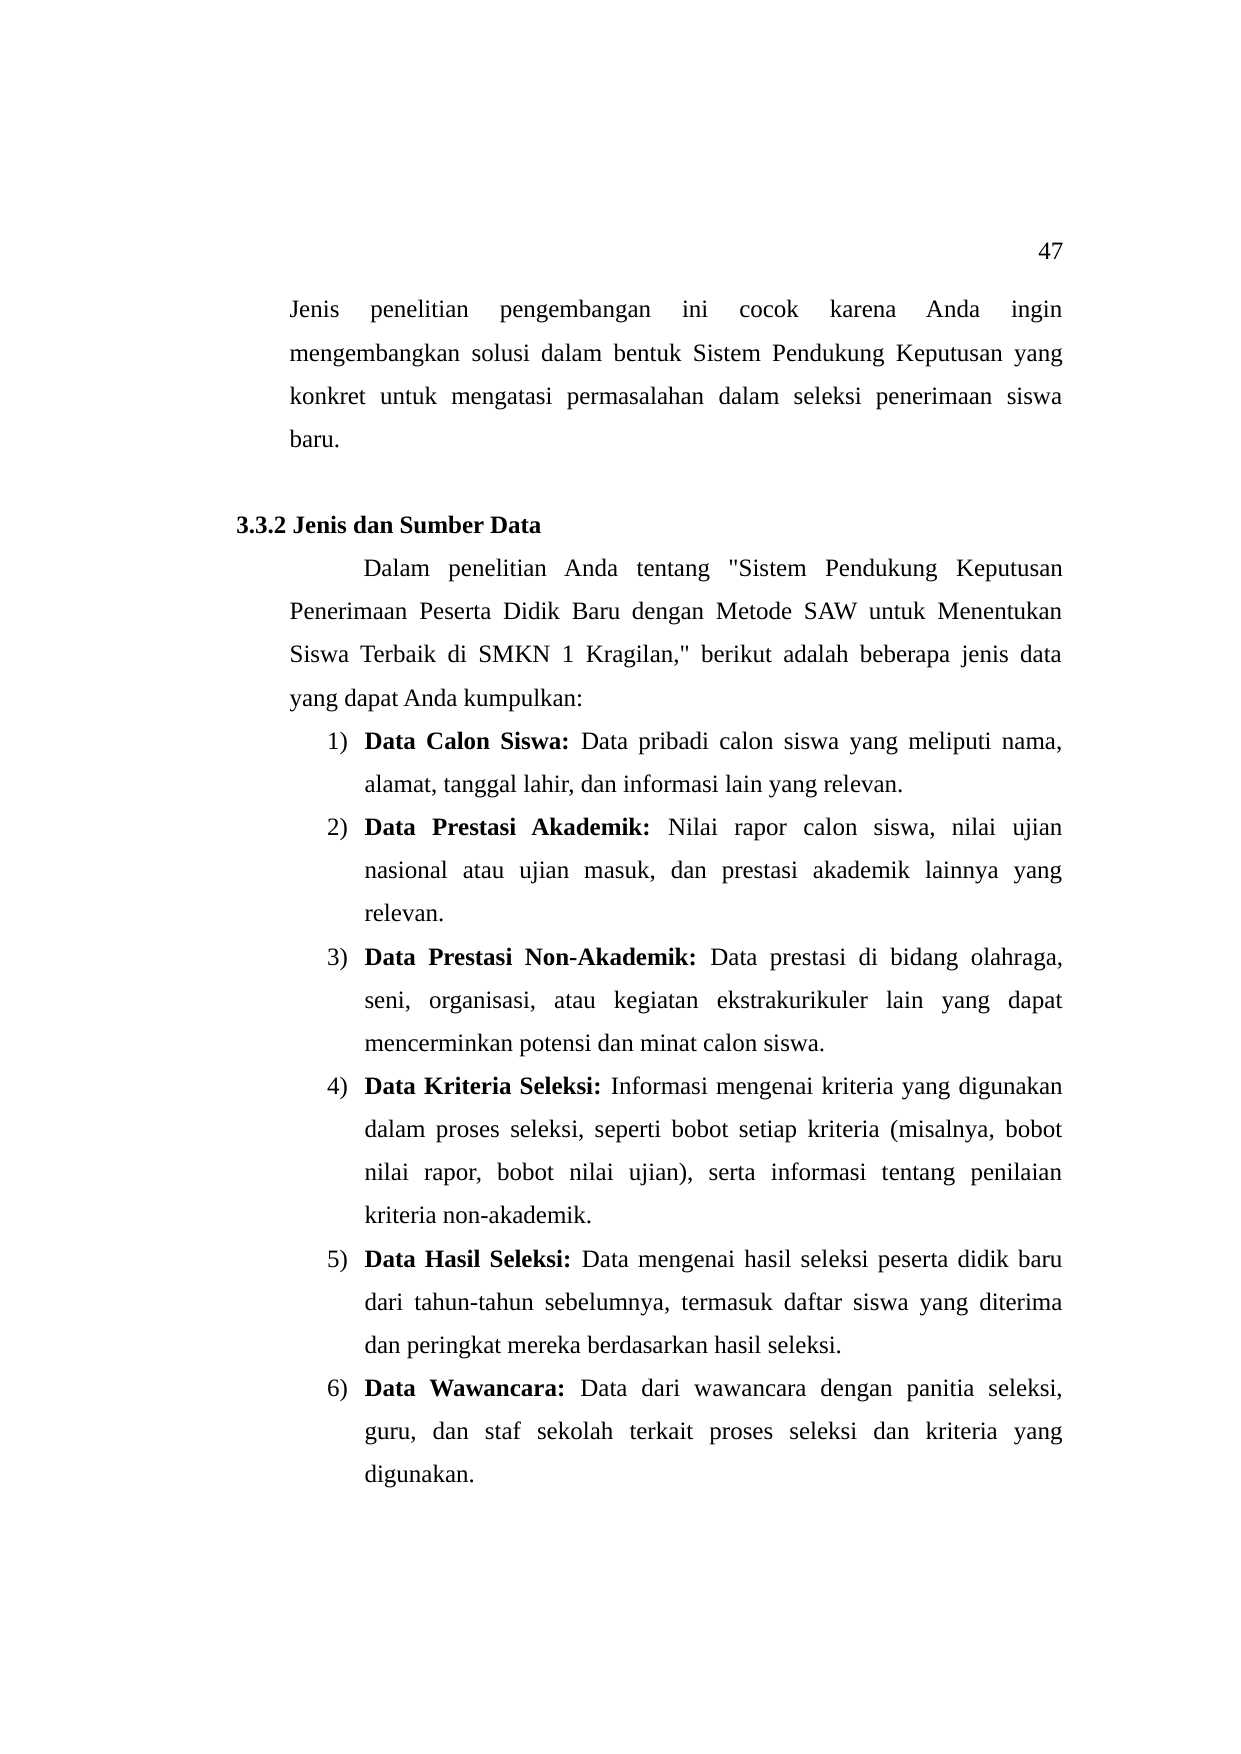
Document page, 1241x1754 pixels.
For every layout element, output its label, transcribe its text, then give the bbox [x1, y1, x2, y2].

text 3.3.2 Jenis dan Sumber Data [236, 510, 1063, 539]
list Data Wawancara: Data dari wawancara dengan panitia seleksi, guru, dan staf sekolah terkait proses seleksi dan kriteria yang digunakan. [327, 1373, 1063, 1488]
list Data Prestasi Non-Akademik: Data prestasi di bidang olahraga, seni, organisasi, atau kegiatan ekstrakurikuler lain yang dapat mencerminkan potensi dan minat calon siswa. [327, 942, 1063, 1057]
list Data Prestasi Akademik: Nilai rapor calon siswa, nilai ujian nasional atau ujian masuk, dan prestasi akademik lainnya yang relevan. [327, 812, 1063, 927]
text Jenis penelitian pengembangan ini cocok karena Anda ingin mengembangkan solusi dalam bentuk Sistem Pendukung Keputusan yang konkret untuk mengatasi permasalahan dalam seleksi penerimaan siswa baru. [289, 294, 1063, 453]
list Data Calon Siswa: Data pribadi calon siswa yang meliputi nama, alamat, tanggal lahir, dan informasi lain yang relevan. [327, 726, 1063, 798]
text Dalam penelitian Anda tentang "Sistem Pendukung Keputusan Penerimaan Peserta Didik Baru dengan Metode SAW untuk Menentukan Siswa Terbaik di SMKN 1 Kragilan," berikut adalah beberapa jenis data yang dapat Anda kumpulkan: [289, 553, 1063, 711]
list Data Kriteria Seleksi: Informasi mengenai kriteria yang digunakan dalam proses seleksi, seperti bobot setiap kriteria (misalnya, bobot nilai rapor, bobot nilai ujian), serta informasi tentang penilaian kriteria non-akademik. [327, 1071, 1063, 1229]
list Data Hasil Seleksi: Data mengenai hasil seleksi peserta didik baru dari tahun-tahun sebelumnya, termasuk daftar siswa yang diterima dan peringkat mereka berdasarkan hasil seleksi. [327, 1244, 1063, 1359]
